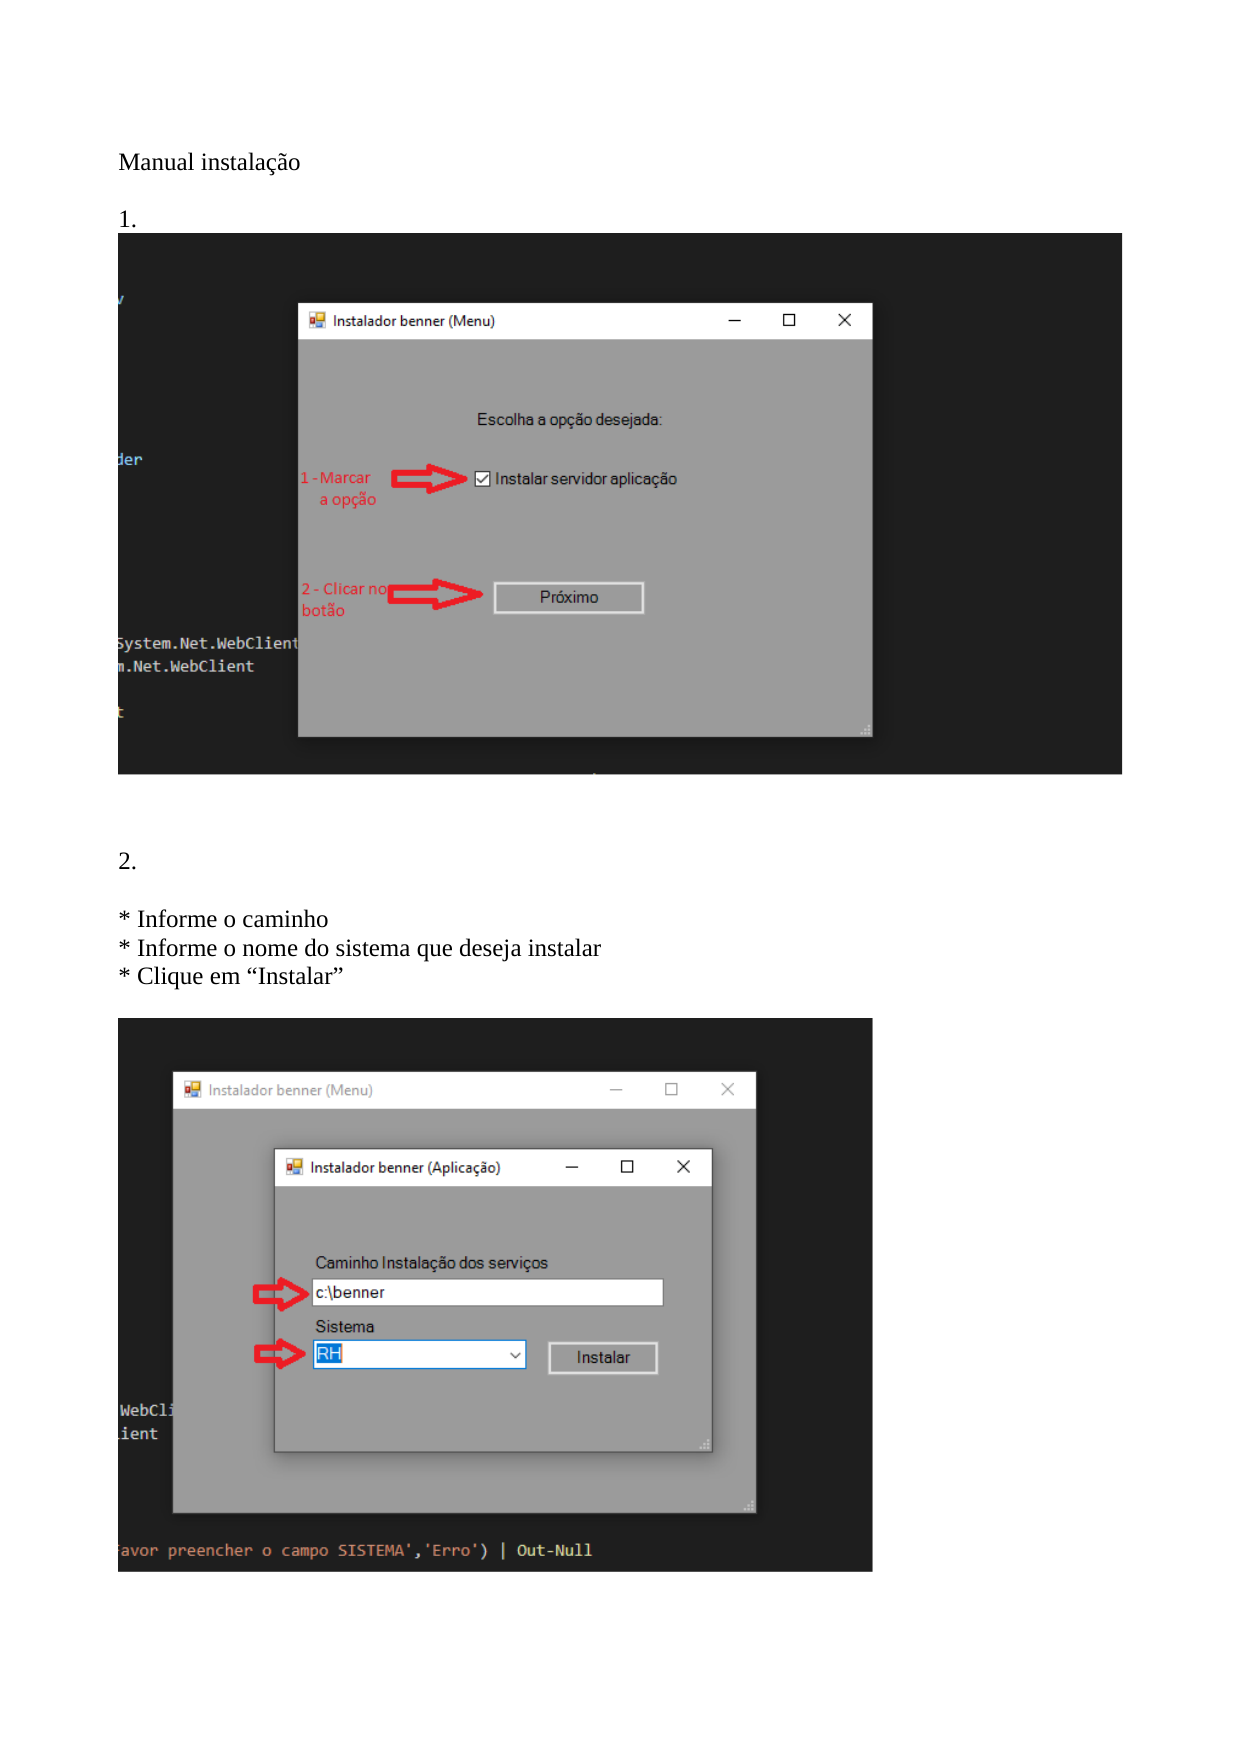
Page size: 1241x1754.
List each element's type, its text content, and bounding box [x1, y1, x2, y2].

text * Informe o nome do sistema que deseja instalar [118, 933, 1122, 961]
picture [118, 1018, 1123, 1583]
picture [118, 233, 1123, 789]
text 1. [118, 204, 1122, 233]
text 2. [118, 846, 1122, 875]
text * Informe o caminho [118, 904, 1122, 933]
text * Clique em “Instalar” [118, 961, 1122, 990]
text Manual instalação [118, 147, 1122, 176]
